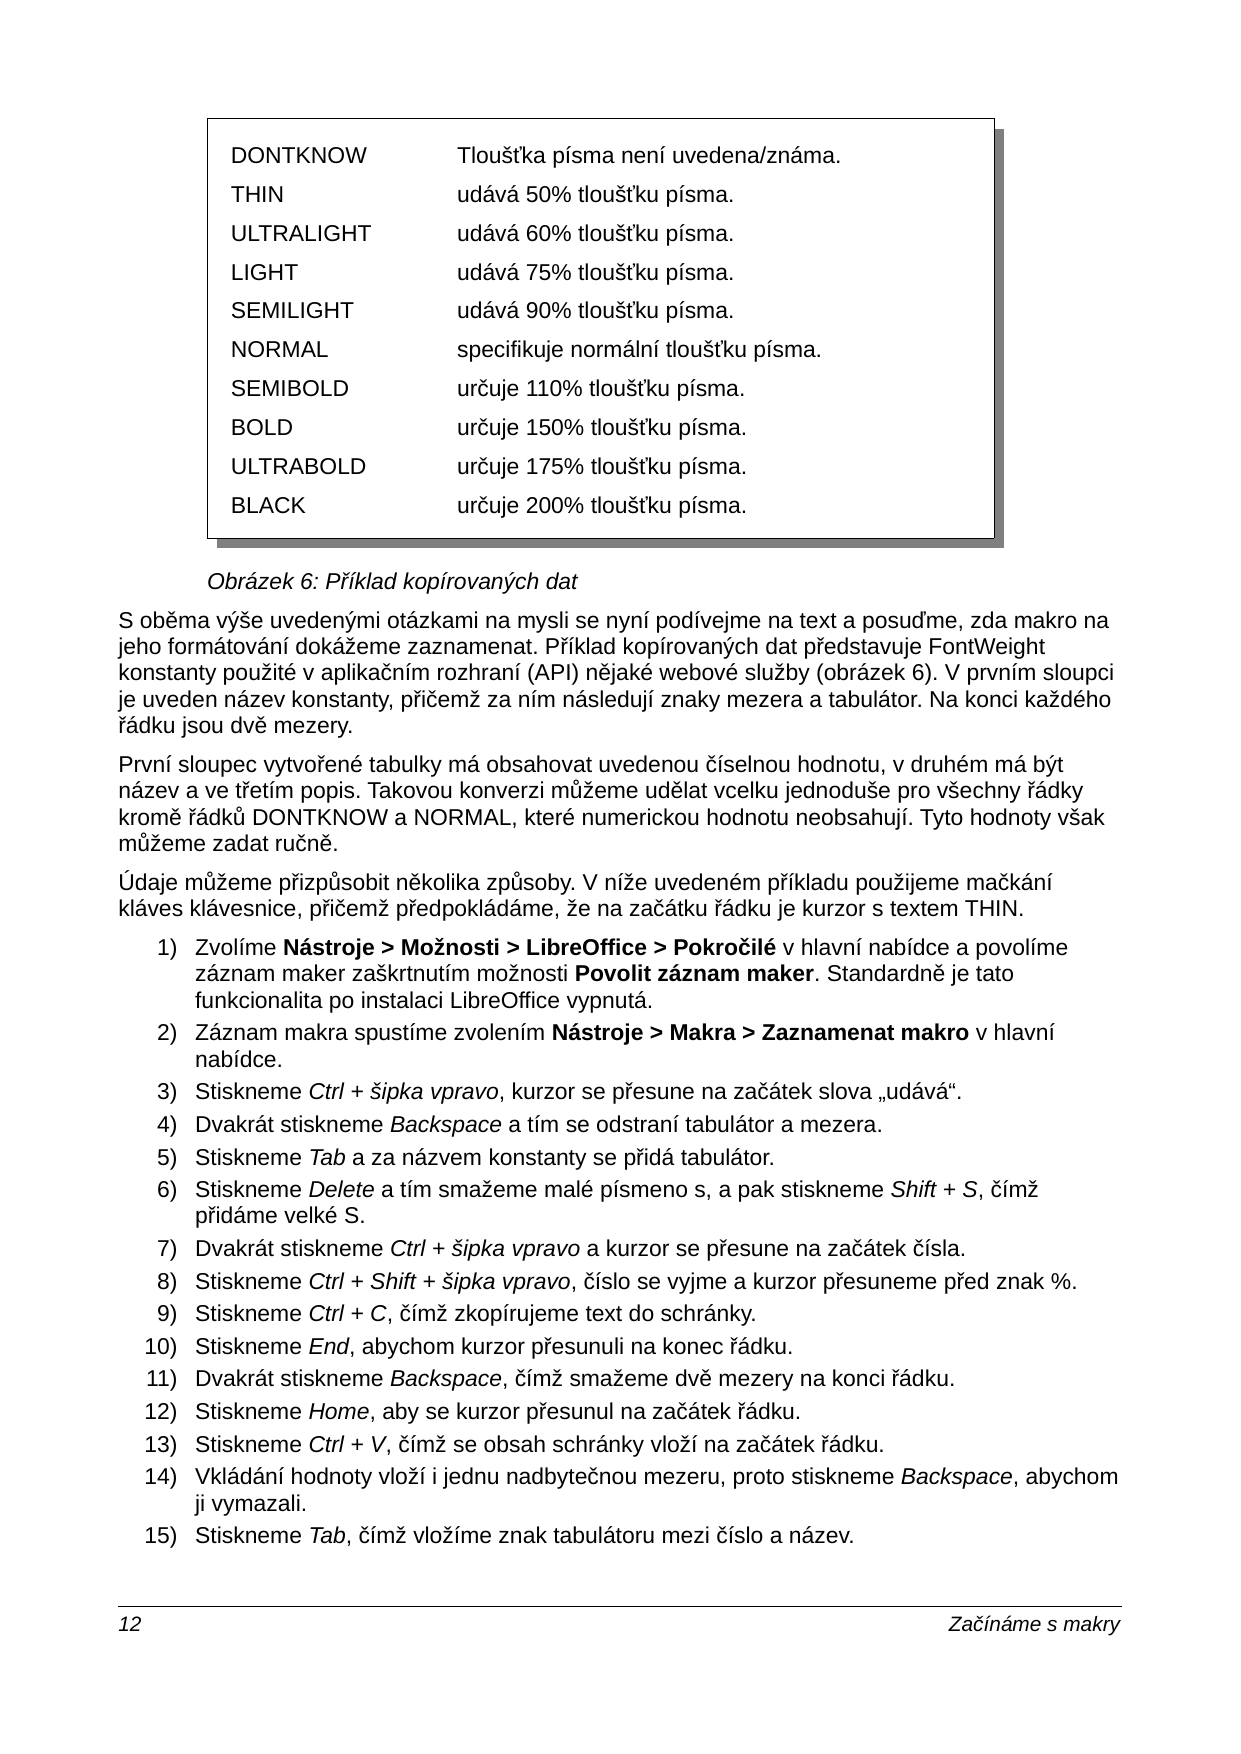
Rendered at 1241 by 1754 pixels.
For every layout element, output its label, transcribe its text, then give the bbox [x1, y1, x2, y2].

text S oběma výše uvedenými otázkami na mysli se nyní podívejme na text a posuďme, zda makro na jeho formátování dokážeme zaznamenat. Příklad kopírovaných dat představuje FontWeight konstanty použité v aplikačním rozhraní (API) nějaké webové služby (obrázek 6). V prvním sloupci je uveden název konstanty, přičemž za ním následují znaky mezera a tabulátor. Na konci každého řádku jsou dvě mezery. [118, 607, 1122, 738]
list Stiskneme Ctrl + Shift + šipka vpravo, číslo se vyjme a kurzor přesuneme před znak %. [177, 1268, 1122, 1294]
list Záznam makra spustíme zvolením Nástroje > Makra > Zaznamenat makro v hlavní nabídce. [177, 1019, 1122, 1072]
text ULTRALIGHT udává 60% tloušťku písma. [208, 219, 993, 246]
text BOLD určuje 150% tloušťku písma. [208, 414, 993, 440]
list Stiskneme Ctrl + C, čímž zkopírujeme text do schránky. [177, 1300, 1122, 1327]
text DONTKNOW Tloušťka písma není uvedena/známa. [208, 142, 993, 168]
text Obrázek 6 : Příklad kopírovaných dat [207, 568, 1033, 594]
text Údaje můžeme přizpůsobit několika způsoby. V níže uvedeném příkladu použijeme mačkání kláves klávesnice, přičemž předpokládáme, že na začátku řádku je kurzor s textem THIN. [118, 869, 1122, 921]
list Stiskneme End, abychom kurzor přesunuli na konec řádku. [177, 1333, 1122, 1359]
list Stiskneme Tab a za názvem konstanty se přidá tabulátor. [177, 1143, 1122, 1170]
list Stiskneme Ctrl + V, čímž se obsah schránky vloží na začátek řádku. [177, 1431, 1122, 1457]
text SEMILIGHT udává 90% tloušťku písma. [208, 297, 993, 324]
list Dvakrát stiskneme Backspace, čímž smažeme dvě mezery na konci řádku. [177, 1365, 1122, 1392]
text ULTRABOLD určuje 175% tloušťku písma. [208, 453, 993, 479]
list Dvakrát stiskneme Backspace a tím se odstraní tabulátor a mezera. [177, 1111, 1122, 1137]
list Vkládání hodnoty vloží i jednu nadbytečnou mezeru, proto stiskneme Backspace, abychom ji vymazali. [177, 1463, 1122, 1516]
text LIGHT udává 75% tloušťku písma. [208, 258, 993, 285]
list Stiskneme Tab, čímž vložíme znak tabulátoru mezi číslo a název. [177, 1522, 1122, 1548]
list Stiskneme Home, aby se kurzor přesunul na začátek řádku. [177, 1398, 1122, 1424]
text První sloupec vytvořené tabulky má obsahovat uvedenou číselnou hodnotu, v druhém má být název a ve třetím popis. Takovou konverzi můžeme udělat vcelku jednoduše pro všechny řádky kromě řádků DONTKNOW a NORMAL, které numerickou hodnotu neobsahují. Tyto hodnoty však můžeme zadat ručně. [118, 751, 1122, 856]
text THIN udává 50% tloušťku písma. [208, 181, 993, 207]
list Stiskneme Ctrl + šipka vpravo, kurzor se přesune na začátek slova „udává“. [177, 1078, 1122, 1104]
text SEMIBOLD určuje 110% tloušťku písma. [208, 375, 993, 401]
list Dvakrát stiskneme Ctrl + šipka vpravo a kurzor se přesune na začátek čísla. [177, 1235, 1122, 1261]
list Zvolíme Nástroje > Možnosti > LibreOffice > Pokročilé v hlavní nabídce a povolíme záznam maker zaškrtnutím možnosti Povolit záznam maker. Standardně je tato funkcionalita po instalaci LibreOffice vypnutá. [177, 934, 1122, 1013]
text BLACK určuje 200% tloušťku písma. [208, 492, 993, 518]
text NORMAL specifikuje normální tloušťku písma. [208, 336, 993, 362]
list Stiskneme Delete a tím smažeme malé písmeno s, a pak stiskneme Shift + S, čímž přidáme velké S. [177, 1176, 1122, 1229]
